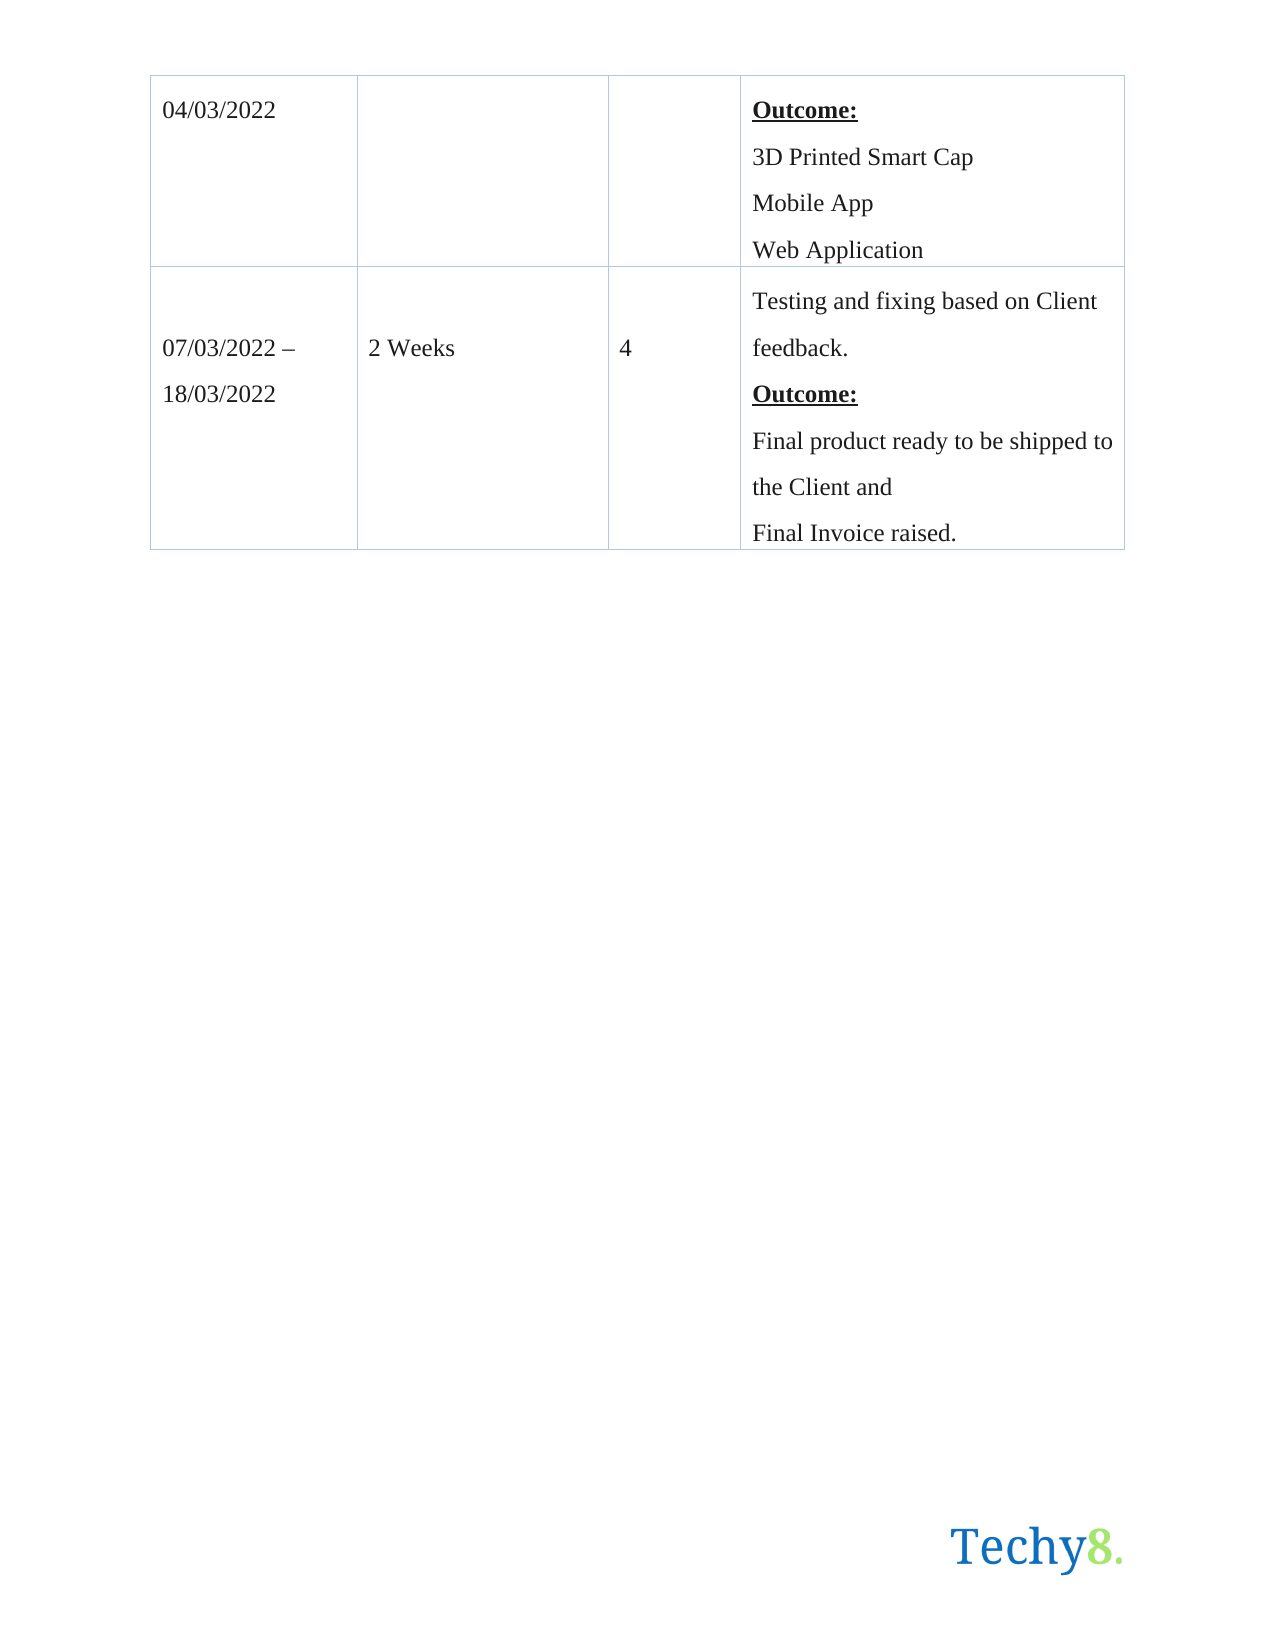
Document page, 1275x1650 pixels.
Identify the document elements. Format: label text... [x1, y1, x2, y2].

table_cell 4 [609, 267, 740, 549]
table_cell [358, 76, 608, 266]
table_cell Testing and fixing based on Client feedback. Outcome: Final product ready to be shipped to the Client and Final Invoice raised. [741, 267, 1124, 549]
table_cell [609, 76, 740, 266]
table_cell Outcome: 3D Printed Smart Cap Mobile App Web Application [741, 76, 1124, 266]
table_cell 2 Weeks [358, 267, 608, 549]
table_cell 07/03/2022 – 18/03/2022 [151, 267, 357, 549]
table_cell 04/03/2022 [151, 76, 357, 266]
